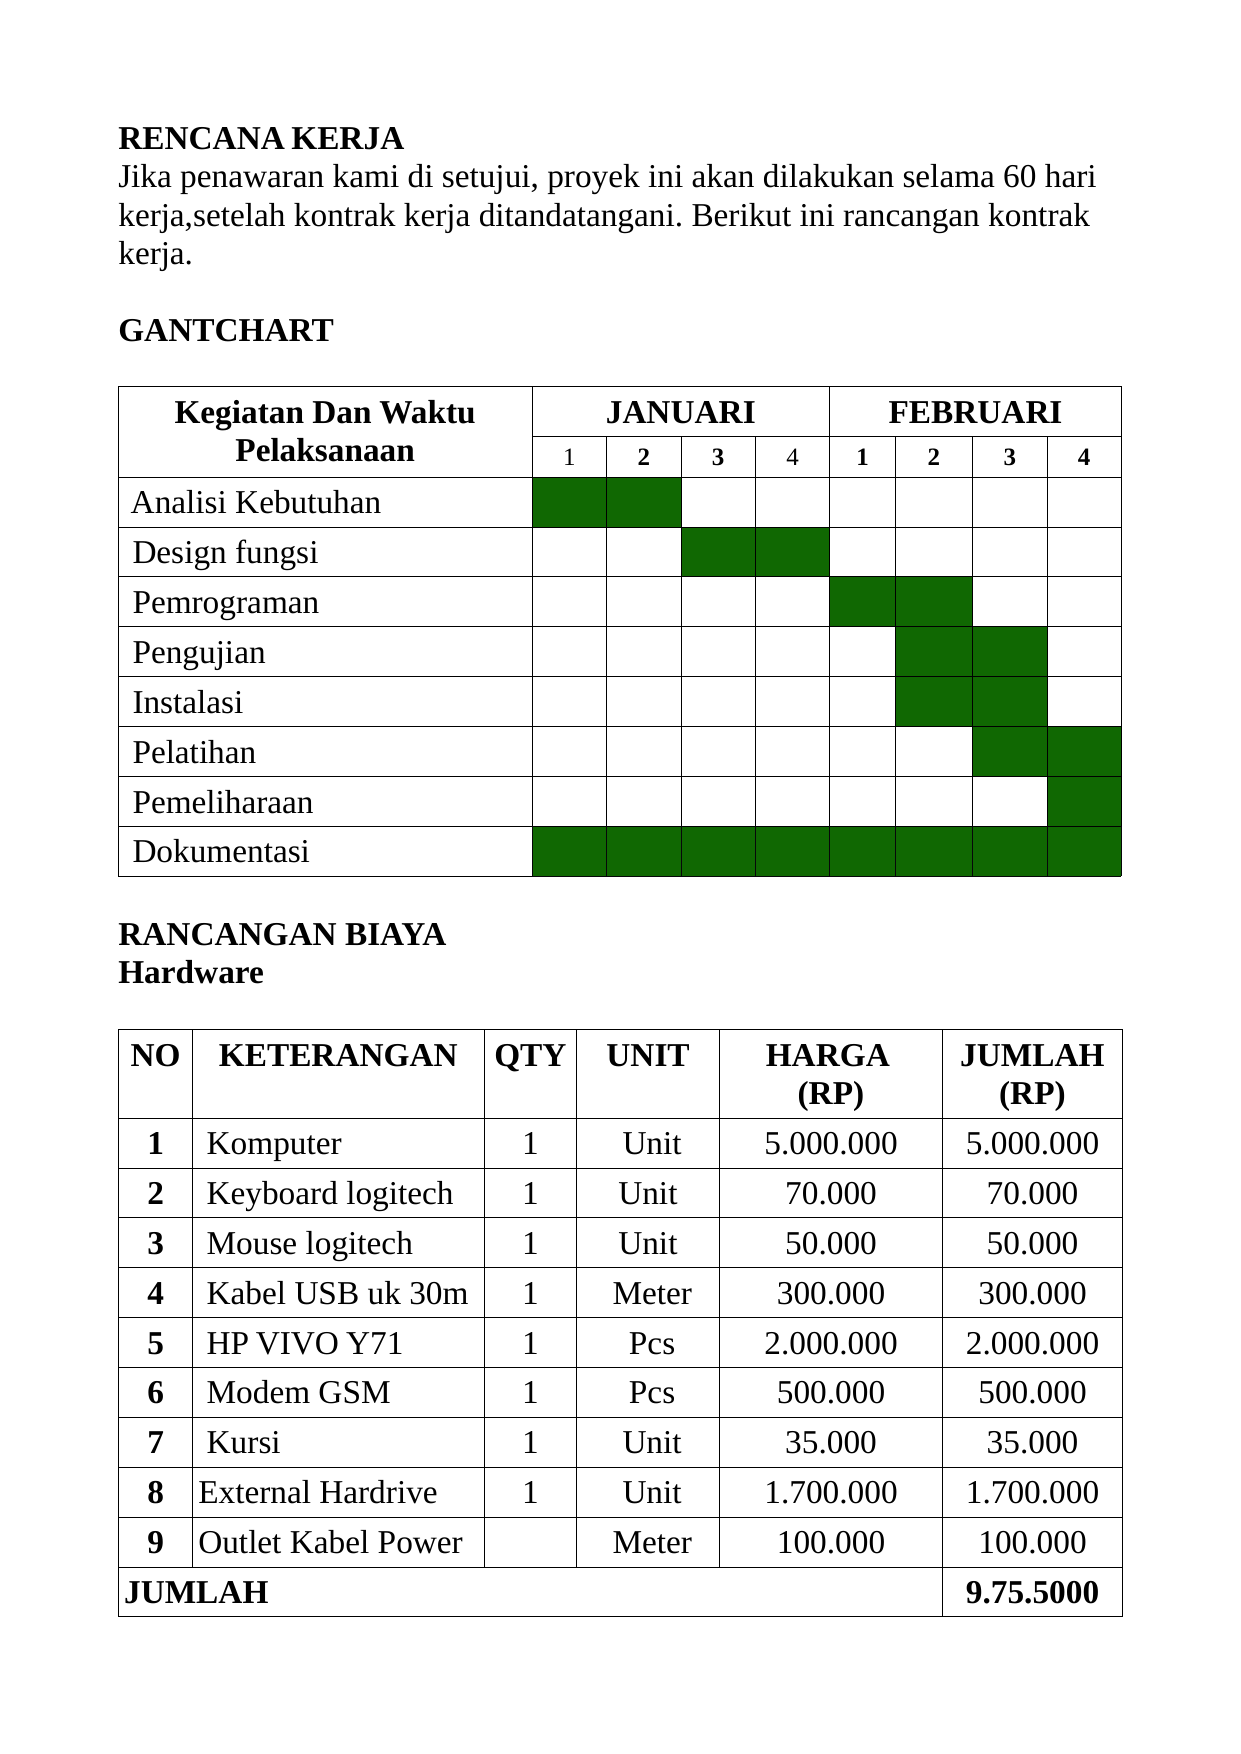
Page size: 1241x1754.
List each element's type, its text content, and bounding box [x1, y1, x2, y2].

table_cell Modem GSM [193, 1368, 484, 1417]
table_cell [830, 677, 895, 726]
table_cell Dokumentasi [119, 827, 532, 876]
table_cell [756, 677, 829, 726]
table_cell 1 [485, 1218, 576, 1267]
table_cell [973, 478, 1047, 527]
table_header HARGA (RP) [720, 1030, 942, 1117]
table_cell Meter [577, 1268, 719, 1317]
table_cell [533, 827, 606, 876]
table_cell [1048, 677, 1121, 726]
table_cell [830, 827, 895, 876]
table_cell Instalasi [119, 677, 532, 726]
table_cell [973, 577, 1047, 626]
table_cell Kursi [193, 1418, 484, 1467]
table_cell 1 [485, 1368, 576, 1417]
table_cell 2.000.000 [943, 1318, 1122, 1367]
table_cell 35.000 [943, 1418, 1122, 1467]
table_cell [682, 777, 755, 826]
table_cell 500.000 [943, 1368, 1122, 1417]
table_header UNIT [577, 1030, 719, 1117]
table_header JUMLAH (RP) [943, 1030, 1122, 1117]
table_cell 9.75.5000 [943, 1568, 1122, 1616]
table_cell 2 [607, 437, 681, 477]
table_cell 1 [485, 1418, 576, 1467]
table_cell [1048, 777, 1121, 826]
table_cell [1048, 827, 1121, 876]
text RANCANGAN BIAYA [118, 914, 1122, 953]
table_cell [607, 577, 681, 626]
table_cell 70.000 [943, 1169, 1122, 1217]
table_cell [1048, 727, 1121, 776]
table_cell 4 [756, 437, 829, 477]
table_cell [533, 627, 606, 676]
table_header Kegiatan Dan Waktu Pelaksanaan [119, 387, 532, 477]
table_cell [607, 478, 681, 527]
table_cell [756, 777, 829, 826]
table_cell 1 [485, 1318, 576, 1367]
table_cell [607, 528, 681, 576]
table_cell 3 [119, 1218, 192, 1267]
table_cell [682, 727, 755, 776]
table_cell External Hardrive [193, 1468, 484, 1517]
table_cell 100.000 [943, 1518, 1122, 1567]
table_cell [896, 528, 972, 576]
table_cell [607, 777, 681, 826]
table_header NO [119, 1030, 192, 1117]
table_cell 1 [485, 1468, 576, 1517]
table_cell [830, 727, 895, 776]
table_cell 2.000.000 [720, 1318, 942, 1367]
table_cell Pcs [577, 1368, 719, 1417]
table_cell [756, 727, 829, 776]
table_cell 5.000.000 [720, 1119, 942, 1167]
table_cell [756, 528, 829, 576]
table_cell Unit [577, 1169, 719, 1217]
table_cell 5.000.000 [943, 1119, 1122, 1167]
table_cell 50.000 [720, 1218, 942, 1267]
table_cell [830, 478, 895, 527]
table_cell 300.000 [720, 1268, 942, 1317]
table_cell [1048, 577, 1121, 626]
table_cell [756, 827, 829, 876]
table_cell 1.700.000 [943, 1468, 1122, 1517]
table_cell [607, 627, 681, 676]
table_cell 300.000 [943, 1268, 1122, 1317]
table_cell 1 [485, 1268, 576, 1317]
table_cell [1048, 627, 1121, 676]
table_cell [830, 627, 895, 676]
text GANTCHART [118, 310, 1122, 348]
table_cell Keyboard logitech [193, 1169, 484, 1217]
table_cell [533, 528, 606, 576]
table_cell [896, 577, 972, 626]
table_cell 1 [485, 1119, 576, 1167]
table_cell [896, 727, 972, 776]
table_cell Pemrograman [119, 577, 532, 626]
table_cell [607, 727, 681, 776]
table_cell [485, 1518, 576, 1567]
table_cell [682, 478, 755, 527]
table_cell Unit [577, 1418, 719, 1467]
table_cell Unit [577, 1468, 719, 1517]
table_header QTY [485, 1030, 576, 1117]
table_cell 1 [533, 437, 606, 477]
table_cell Komputer [193, 1119, 484, 1167]
table_cell Meter [577, 1518, 719, 1567]
table_cell [896, 677, 972, 726]
table_cell [973, 727, 1047, 776]
table_cell [973, 827, 1047, 876]
table_cell [756, 627, 829, 676]
table_cell 70.000 [720, 1169, 942, 1217]
table_cell [682, 577, 755, 626]
table_cell 2 [896, 437, 972, 477]
table_cell 1 [119, 1119, 192, 1167]
table_cell [533, 577, 606, 626]
table_cell Pemeliharaan [119, 777, 532, 826]
table_cell [896, 777, 972, 826]
table_cell [533, 727, 606, 776]
table_cell [973, 677, 1047, 726]
table_cell 100.000 [720, 1518, 942, 1567]
table_header JANUARI [533, 387, 829, 436]
table_cell [533, 677, 606, 726]
table_cell Pengujian [119, 627, 532, 676]
table_cell Unit [577, 1218, 719, 1267]
table_cell [1048, 528, 1121, 576]
table_cell Kabel USB uk 30m [193, 1268, 484, 1317]
table_cell [682, 627, 755, 676]
table_header KETERANGAN [193, 1030, 484, 1117]
table_cell 4 [119, 1268, 192, 1317]
table_cell JUMLAH [119, 1568, 942, 1616]
table_cell Mouse logitech [193, 1218, 484, 1267]
table_cell [682, 827, 755, 876]
table_cell 3 [973, 437, 1047, 477]
table_cell [973, 777, 1047, 826]
table_cell [896, 478, 972, 527]
table_header FEBRUARI [830, 387, 1121, 436]
table_cell [533, 777, 606, 826]
text RENCANA KERJA [118, 118, 1122, 156]
table_cell 4 [1048, 437, 1121, 477]
table_cell Analisi Kebutuhan [119, 478, 532, 527]
table_cell 5 [119, 1318, 192, 1367]
table_cell 7 [119, 1418, 192, 1467]
table_cell 50.000 [943, 1218, 1122, 1267]
table_cell [973, 528, 1047, 576]
table_cell 1.700.000 [720, 1468, 942, 1517]
table_cell [607, 677, 681, 726]
text Hardware [118, 953, 1122, 991]
table_cell [896, 627, 972, 676]
table_cell [1048, 478, 1121, 527]
table_cell 1 [485, 1169, 576, 1217]
table_cell [533, 478, 606, 527]
table_cell [830, 777, 895, 826]
table_cell 3 [682, 437, 755, 477]
table_cell HP VIVO Y71 [193, 1318, 484, 1367]
text Jika penawaran kami di setujui, proyek ini akan dilakukan selama 60 hari kerja,setelah kontrak kerja ditandatangani. Berikut ini rancangan kontrak kerja. [118, 156, 1122, 271]
table_cell Outlet Kabel Power [193, 1518, 484, 1567]
table_cell 35.000 [720, 1418, 942, 1467]
table_cell 9 [119, 1518, 192, 1567]
table_cell 2 [119, 1169, 192, 1217]
table_cell 6 [119, 1368, 192, 1417]
table_cell [896, 827, 972, 876]
table_cell [682, 528, 755, 576]
table_cell 500.000 [720, 1368, 942, 1417]
table_cell [756, 478, 829, 527]
table_cell Design fungsi [119, 528, 532, 576]
table_cell [607, 827, 681, 876]
table_cell [756, 577, 829, 626]
table_cell [830, 577, 895, 626]
table_cell Pelatihan [119, 727, 532, 776]
table_cell [973, 627, 1047, 676]
table_cell Unit [577, 1119, 719, 1167]
table_cell 8 [119, 1468, 192, 1517]
table_cell [682, 677, 755, 726]
table_cell 1 [830, 437, 895, 477]
table_cell [830, 528, 895, 576]
table_cell Pcs [577, 1318, 719, 1367]
